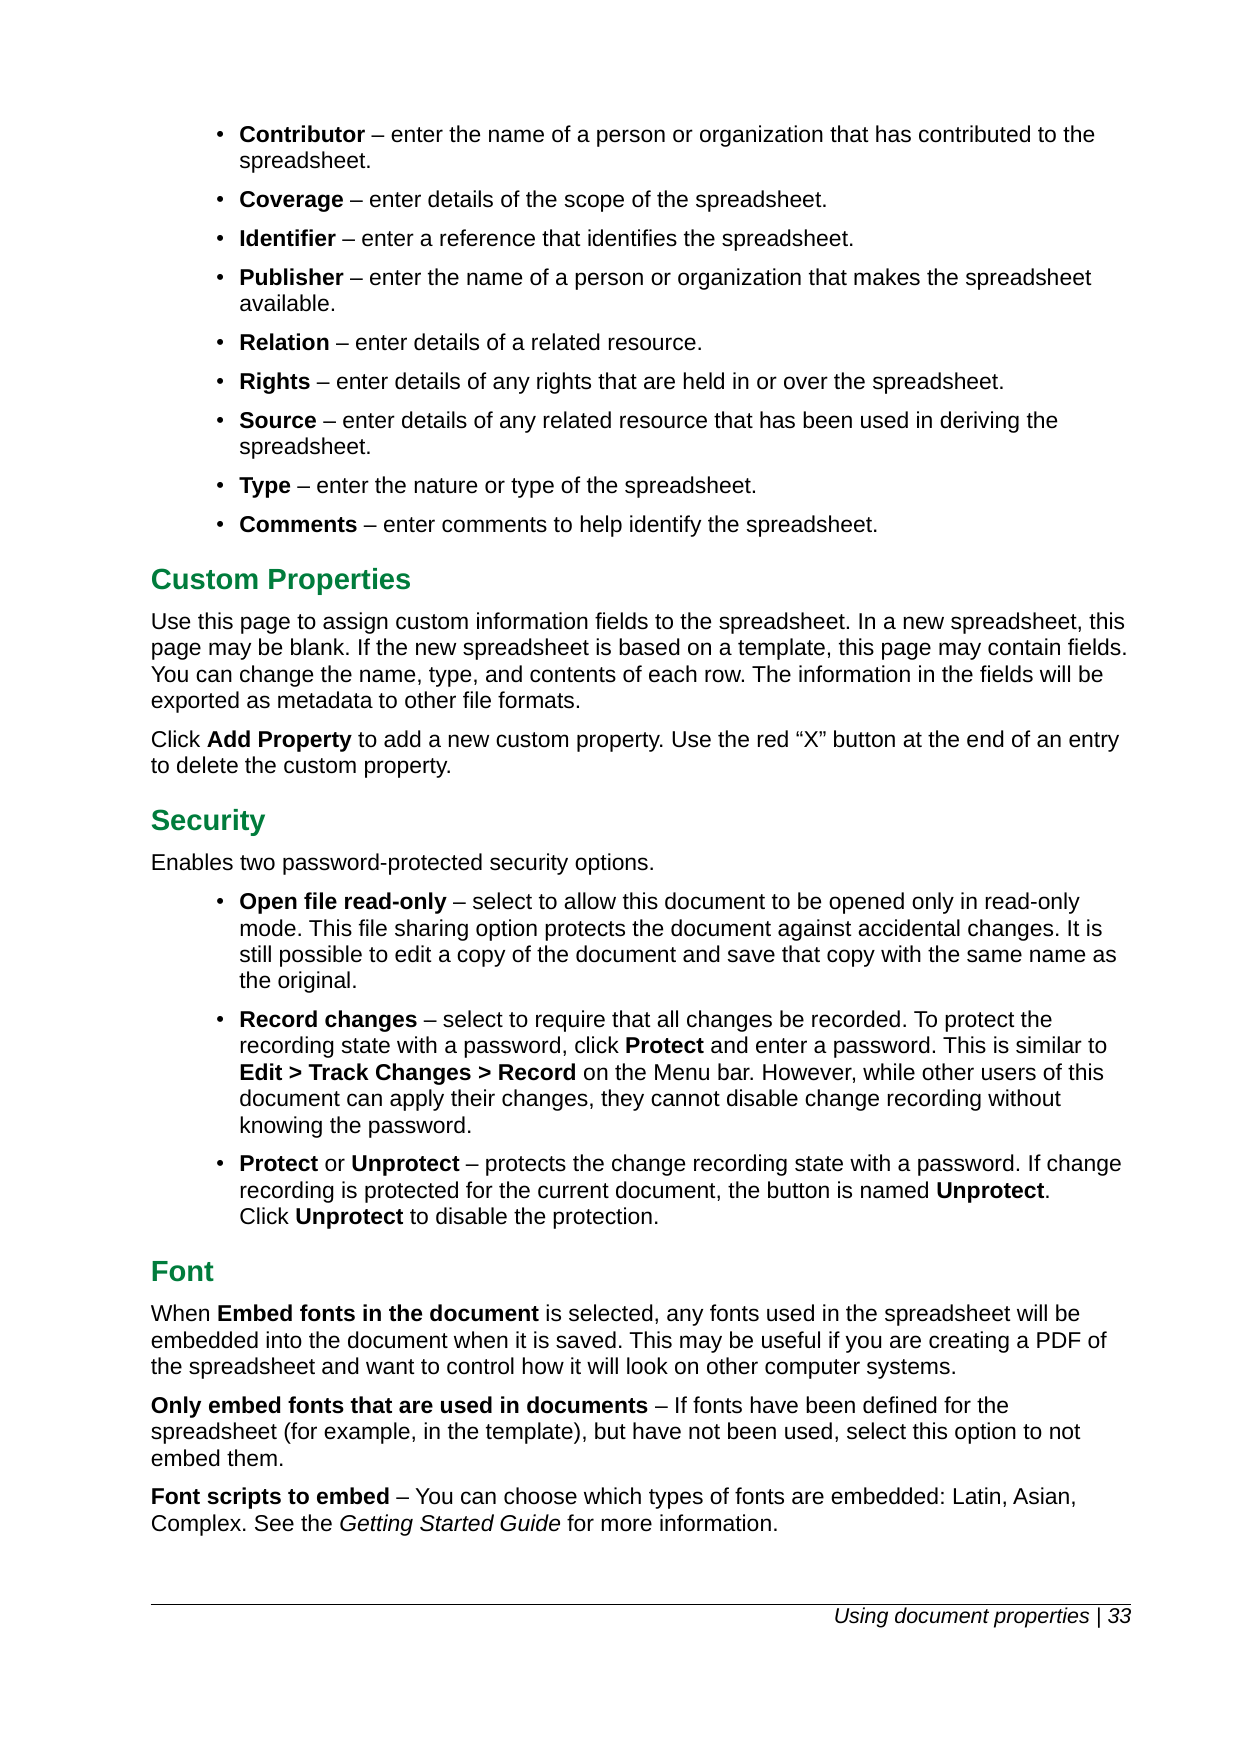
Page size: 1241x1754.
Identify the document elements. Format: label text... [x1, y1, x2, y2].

text Click Add Property to add a new custom property. Use the red “X” button at the end of an entry to delete the custom property. [151, 726, 1131, 779]
list Type – enter the nature or type of the spreadsheet. [224, 472, 1131, 498]
list Protect or Unprotect – protects the change recording state with a password. If change recording is protected for the current document, the button is named Unprotect. Click Unprotect to disable the protection. [224, 1150, 1131, 1229]
list Publisher – enter the name of a person or organization that makes the spreadsheet available. [224, 264, 1131, 317]
text Use this page to assign custom information fields to the spreadsheet. In a new spreadsheet, this page may be blank. If the new spreadsheet is based on a template, this page may contain fields. You can change the name, type, and contents of each row. The information in the fields will be exported as metadata to other file formats. [151, 608, 1131, 713]
list Identifier – enter a reference that identifies the spreadsheet. [224, 225, 1131, 251]
text Only embed fonts that are used in documents – If fonts have been defined for the spreadsheet (for example, in the template), but have not been used, select this option to not embed them. [151, 1392, 1131, 1471]
list Enables two password-protected security options. [151, 849, 1131, 876]
list Comments – enter comments to help identify the spreadsheet. [224, 511, 1131, 537]
text When Embed fonts in the document is selected, any fonts used in the spreadsheet will be embedded into the document when it is saved. This may be useful if you are creating a PDF of the spreadsheet and want to control how it will look on other computer systems. [151, 1300, 1131, 1379]
subtitle Security [151, 803, 1131, 837]
list Coverage – enter details of the scope of the spreadsheet. [224, 186, 1131, 213]
list Open file read-only – select to allow this document to be opened only in read-only mode. This file sharing option protects the document against accidental changes. It is still possible to edit a copy of the document and save that copy with the same name as the original. [224, 888, 1131, 994]
list Source – enter details of any related resource that has been used in deriving the spreadsheet. [224, 407, 1131, 459]
subtitle Custom Properties [151, 562, 1131, 596]
text Font scripts to embed – You can choose which types of fonts are embedded: Latin, Asian, Complex. See the Getting Started Guide for more information. [151, 1483, 1131, 1536]
list Rights – enter details of any rights that are held in or over the spreadsheet. [224, 368, 1131, 394]
subtitle Font [151, 1254, 1131, 1288]
list Contributor – enter the name of a person or organization that has contributed to the spreadsheet. [224, 121, 1131, 174]
list Relation – enter details of a related resource. [224, 329, 1131, 356]
list Record changes – select to require that all changes be recorded. To protect the recording state with a password, click Protect and enter a password. This is similar to Edit > Track Changes > Record on the Menu bar. However, while other users of this document can apply their changes, they cannot disable change recording without knowing the password. [224, 1006, 1131, 1138]
